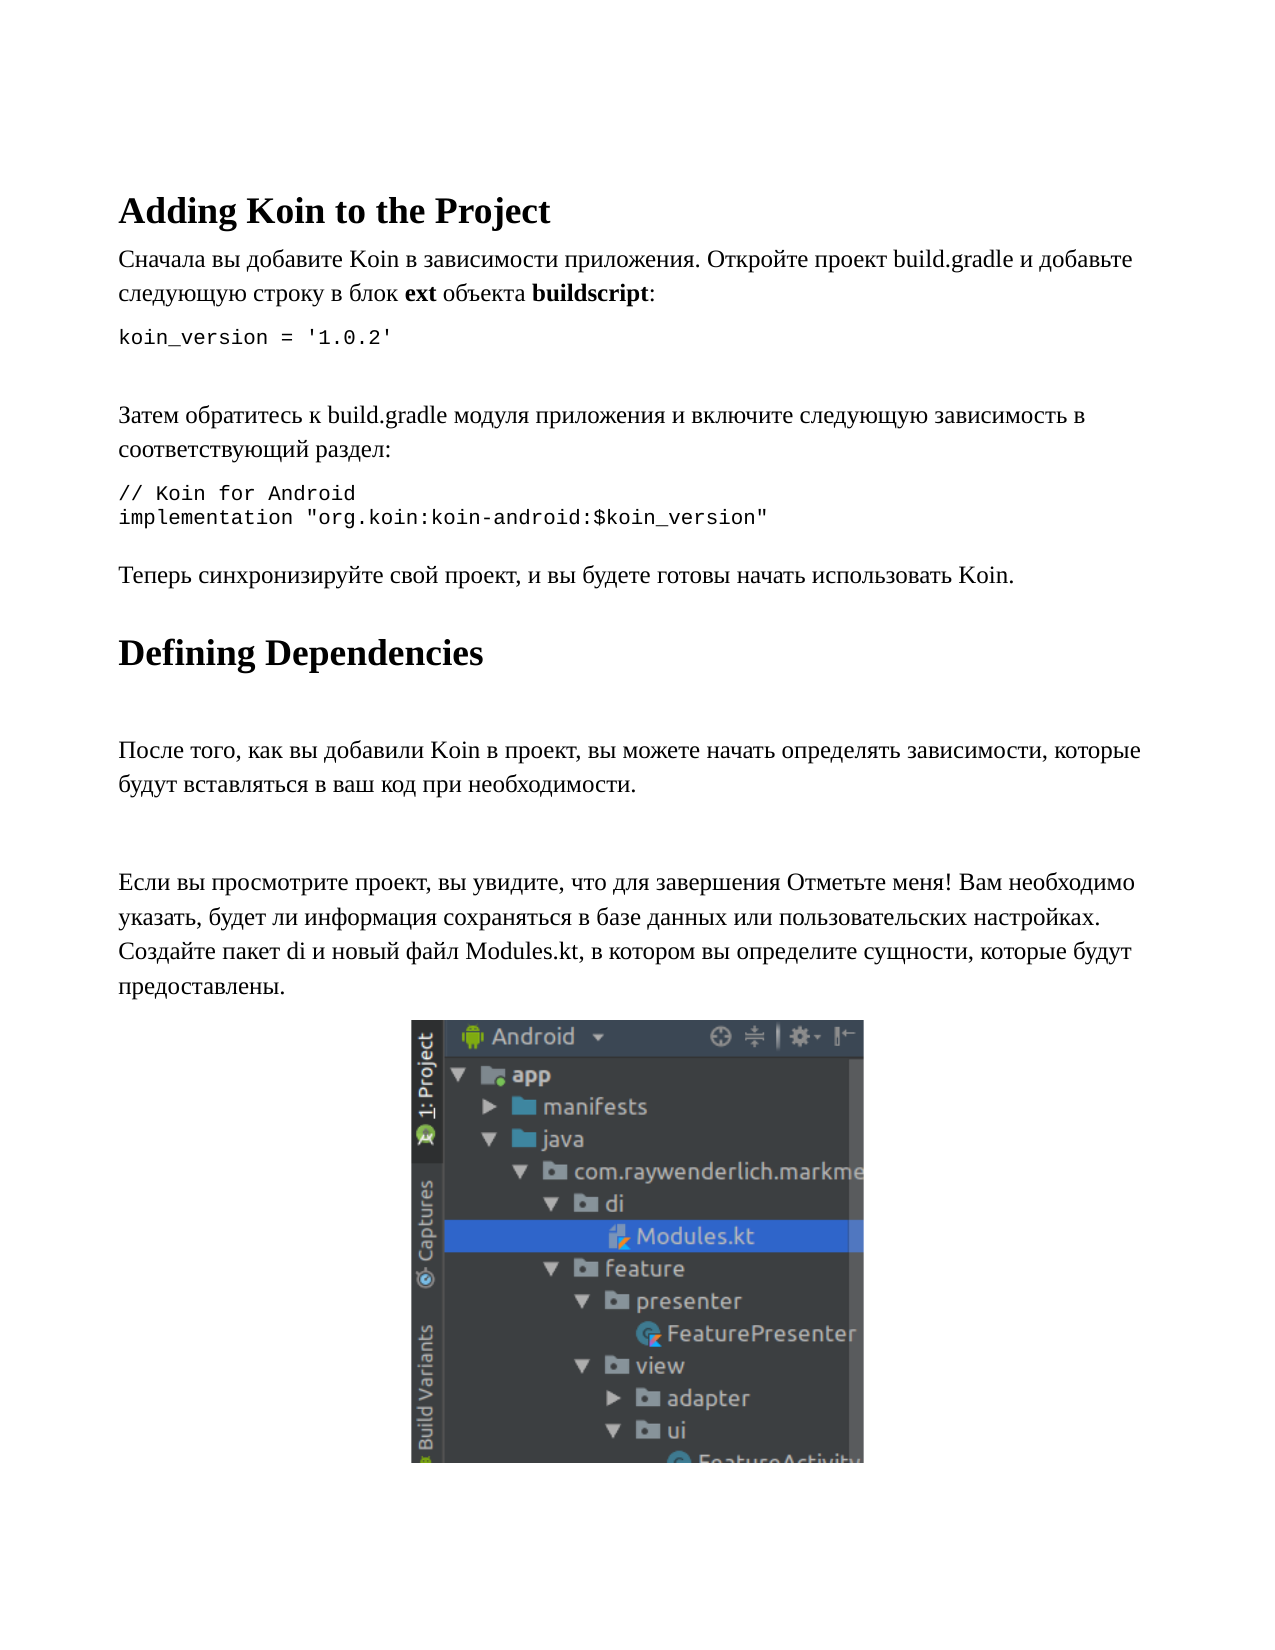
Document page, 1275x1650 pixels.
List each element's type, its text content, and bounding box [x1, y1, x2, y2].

text koin_version = '1.0.2' [118, 327, 1157, 351]
picture [411, 1020, 864, 1463]
text Теперь синхронизируйте свой проект, и вы будете готовы начать использовать Koin. [118, 560, 1157, 589]
text После того, как вы добавили Koin в проект, вы можете начать определять зависимости, которые будут вставляться в ваш код при необходимости. [118, 735, 1157, 798]
text implementation "org.koin:koin-android:$koin_version" [118, 507, 1157, 531]
text Сначала вы добавите Koin в зависимости приложения. Откройте проект build.gradle и добавьте следующую строку в блок ext объекта buildscript: [118, 244, 1157, 307]
subtitle Adding Koin to the Project [118, 188, 1157, 231]
subtitle Defining Dependencies [118, 630, 1157, 673]
text Затем обратитесь к build.gradle модуля приложения и включите следующую зависимость в соответствующий раздел: [118, 400, 1157, 463]
text Если вы просмотрите проект, вы увидите, что для завершения Отметьте меня! Вам необходимо указать, будет ли информация сохраняться в базе данных или пользовательских настройках. Создайте пакет di и новый файл Modules.kt, в котором вы определите сущности, которые будут предоставлены. [118, 867, 1157, 999]
text // Koin for Android [118, 483, 1157, 507]
